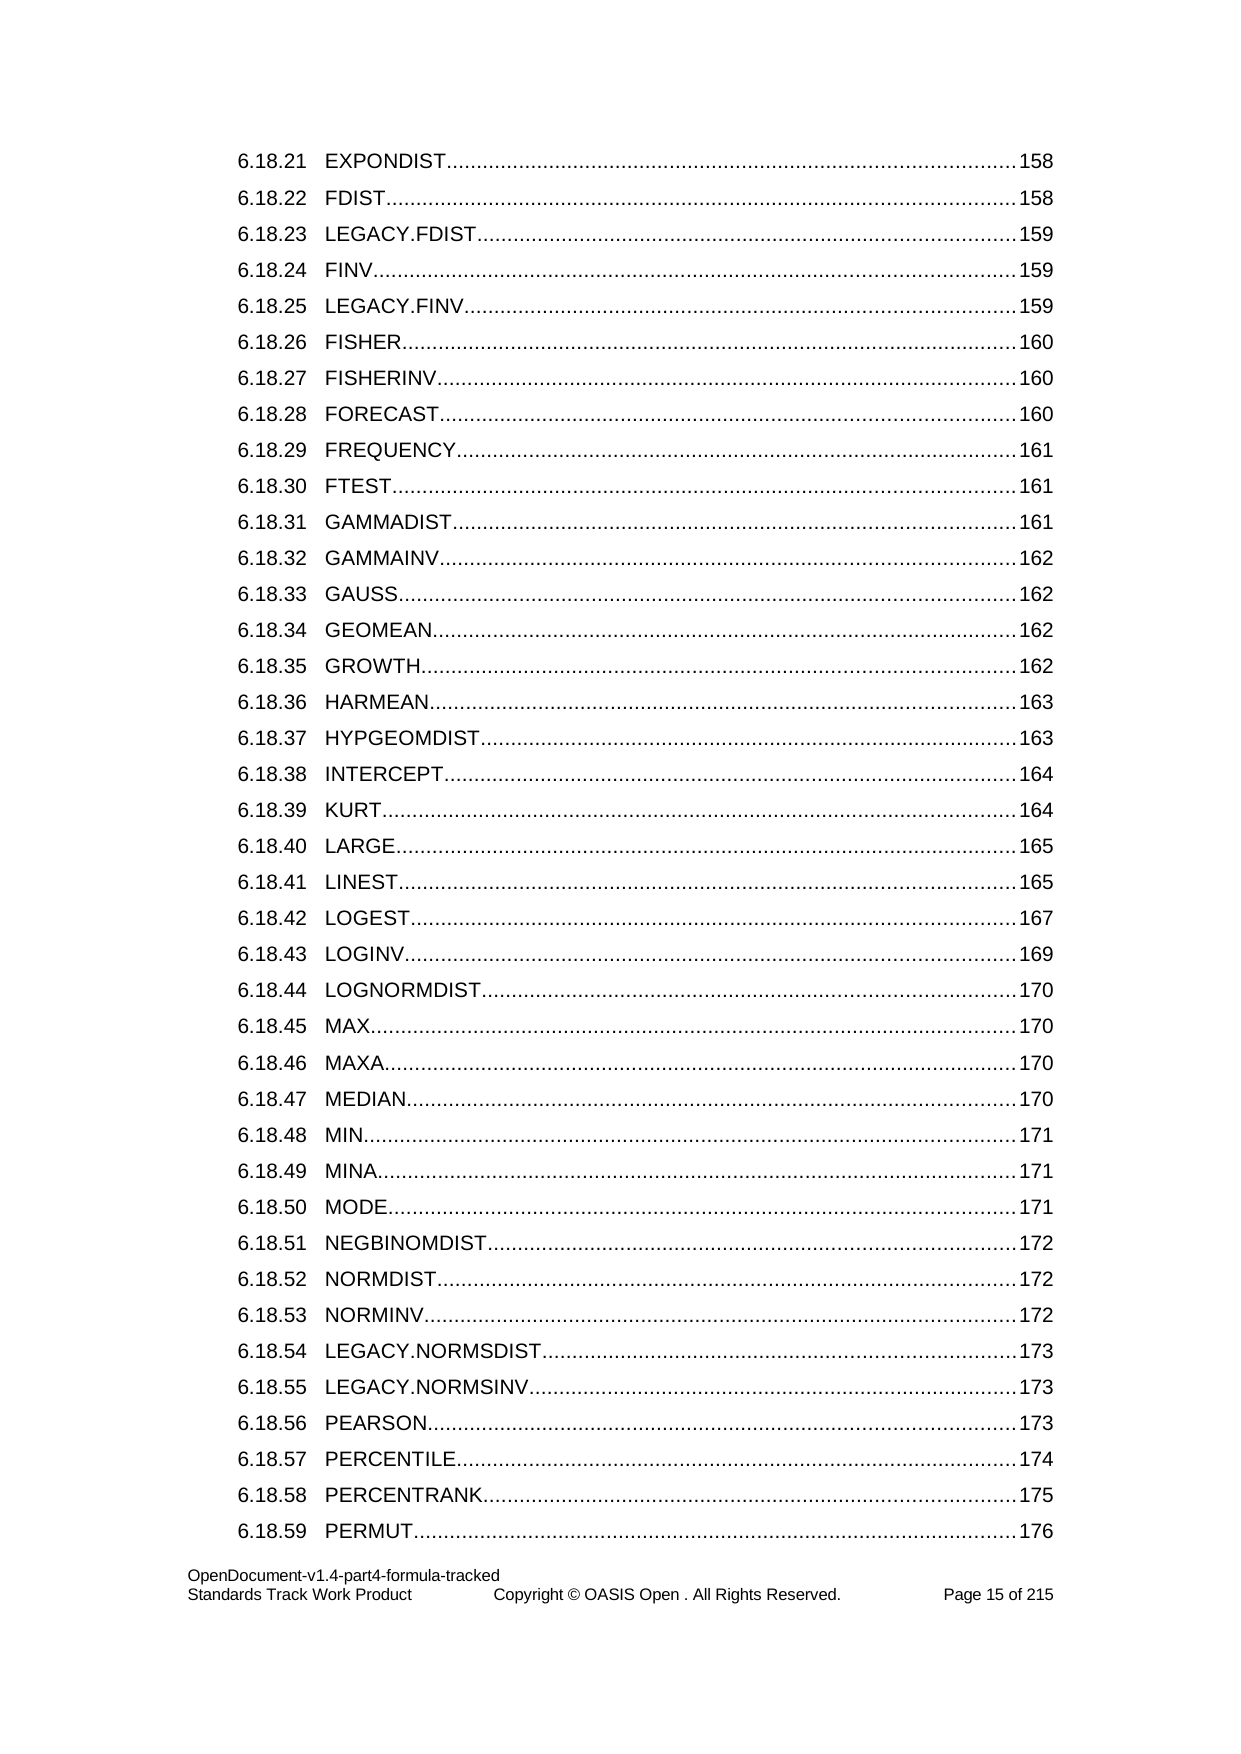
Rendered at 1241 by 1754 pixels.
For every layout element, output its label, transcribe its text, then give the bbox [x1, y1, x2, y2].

text 6.18.51 NEGBINOMDIST 172 [237, 1231, 1053, 1255]
text 6.18.54 LEGACY.NORMSDIST 173 [237, 1339, 1053, 1363]
text 6.18.48 MIN 171 [237, 1123, 1053, 1147]
text 6.18.31 GAMMADIST 161 [237, 510, 1053, 534]
text 6.18.45 MAX 170 [237, 1015, 1053, 1038]
text 6.18.29 FREQUENCY 161 [237, 438, 1053, 462]
text 6.18.42 LOGEST 167 [237, 907, 1053, 930]
text 6.18.24 FINV 159 [237, 258, 1053, 282]
text 6.18.40 LARGE 165 [237, 835, 1053, 858]
text 6.18.47 MEDIAN 170 [237, 1087, 1053, 1111]
text 6.18.32 GAMMAINV 162 [237, 546, 1053, 570]
text 6.18.34 GEOMEAN 162 [237, 618, 1053, 642]
text 6.18.37 HYPGEOMDIST 163 [237, 727, 1053, 750]
text 6.18.26 FISHER 160 [237, 330, 1053, 354]
text 6.18.57 PERCENTILE 174 [237, 1447, 1053, 1471]
text 6.18.25 LEGACY.FINV 159 [237, 294, 1053, 318]
text 6.18.43 LOGINV 169 [237, 943, 1053, 966]
text 6.18.52 NORMDIST 172 [237, 1267, 1053, 1291]
text 6.18.49 MINA 171 [237, 1159, 1053, 1183]
text 6.18.36 HARMEAN 163 [237, 691, 1053, 714]
text 6.18.44 LOGNORMDIST 170 [237, 979, 1053, 1002]
text 6.18.39 KURT 164 [237, 799, 1053, 822]
text 6.18.33 GAUSS 162 [237, 582, 1053, 606]
text 6.18.46 MAXA 170 [237, 1051, 1053, 1074]
text 6.18.53 NORMINV 172 [237, 1303, 1053, 1327]
text 6.18.58 PERCENTRANK 175 [237, 1483, 1053, 1507]
text 6.18.41 LINEST 165 [237, 871, 1053, 894]
text 6.18.27 FISHERINV 160 [237, 366, 1053, 390]
text 6.18.55 LEGACY.NORMSINV 173 [237, 1375, 1053, 1399]
text 6.18.23 LEGACY.FDIST 159 [237, 222, 1053, 246]
text 6.18.56 PEARSON 173 [237, 1411, 1053, 1435]
text 6.18.21 EXPONDIST 158 [237, 150, 1053, 173]
text 6.18.50 MODE 171 [237, 1195, 1053, 1219]
text 6.18.59 PERMUT 176 [237, 1519, 1053, 1543]
text 6.18.38 INTERCEPT 164 [237, 763, 1053, 786]
text 6.18.28 FORECAST 160 [237, 402, 1053, 426]
text 6.18.22 FDIST 158 [237, 186, 1053, 209]
text 6.18.30 FTEST 161 [237, 474, 1053, 498]
text 6.18.35 GROWTH 162 [237, 654, 1053, 678]
